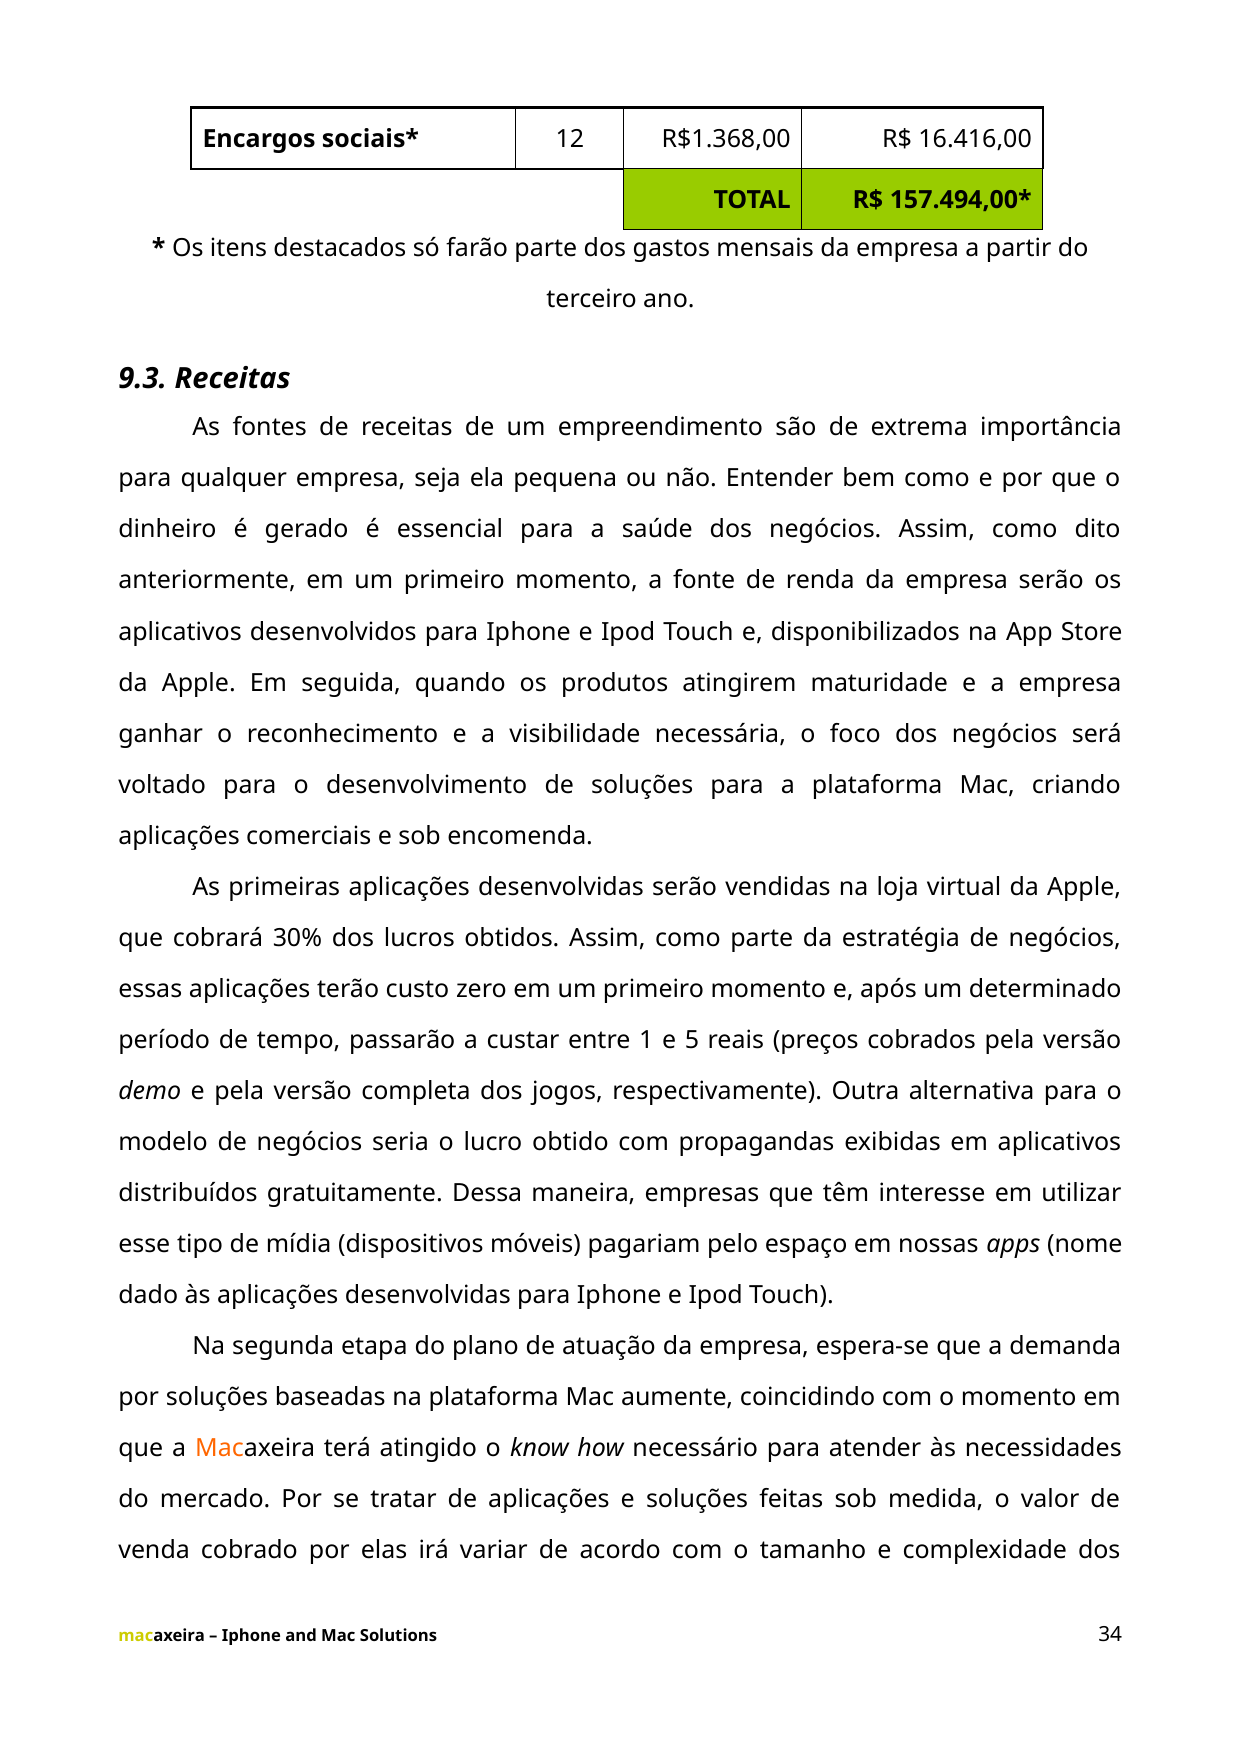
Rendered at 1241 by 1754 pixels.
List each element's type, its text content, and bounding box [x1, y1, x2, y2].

subtitle 9.3. Receitas [118, 357, 1122, 397]
table_cell R$ 16.416,00 [802, 109, 1042, 168]
table_cell R$1.368,00 [624, 109, 801, 168]
table_cell Encargos sociais* [192, 109, 515, 168]
table_cell 12 [516, 109, 623, 168]
text * Os itens destacados só farão parte dos gastos mensais da empresa a partir do terceiro ano. [118, 230, 1122, 315]
text As fontes de receitas de um empreendimento são de extrema importância para qualquer empresa, seja ela pequena ou não. Entender bem como e por que o dinheiro é gerado é essencial para a saúde dos negócios. Assim, como dito anteriormente, em um primeiro momento, a fonte de renda da empresa serão os aplicativos desenvolvidos para Iphone e Ipod Touch e, disponibilizados na App Store da Apple. Em seguida, quando os produtos atingirem maturidade e a empresa ganhar o reconhecimento e a visibilidade necessária, o foco dos negócios será voltado para o desenvolvimento de soluções para a plataforma Mac, criando aplicações comerciais e sob encomenda. [118, 409, 1122, 851]
table_cell R$ 157.494,00* [802, 169, 1042, 229]
text Na segunda etapa do plano de atuação da empresa, espera-se que a demanda por soluções baseadas na plataforma Mac aumente, coincidindo com o momento em que a Macaxeira terá atingido o know how necessário para atender às necessidades do mercado. Por se tratar de aplicações e soluções feitas sob medida, o valor de venda cobrado por elas irá variar de acordo com o tamanho e complexidade dos [118, 1328, 1122, 1566]
table_cell TOTAL [624, 169, 801, 229]
table_cell [191, 170, 516, 229]
text As primeiras aplicações desenvolvidas serão vendidas na loja virtual da Apple, que cobrará 30% dos lucros obtidos. Assim, como parte da estratégia de negócios, essas aplicações terão custo zero em um primeiro momento e, após um determinado período de tempo, passarão a custar entre 1 e 5 reais (preços cobrados pela versão demo e pela versão completa dos jogos, respectivamente). Outra alternativa para o modelo de negócios seria o lucro obtido com propagandas exibidas em aplicativos distribuídos gratuitamente. Dessa maneira, empresas que têm interesse em utilizar esse tipo de mídia (dispositivos móveis) pagariam pelo espaço em nossas apps (nome dado às aplicações desenvolvidas para Iphone e Ipod Touch). [118, 868, 1122, 1311]
table_cell [516, 170, 623, 229]
